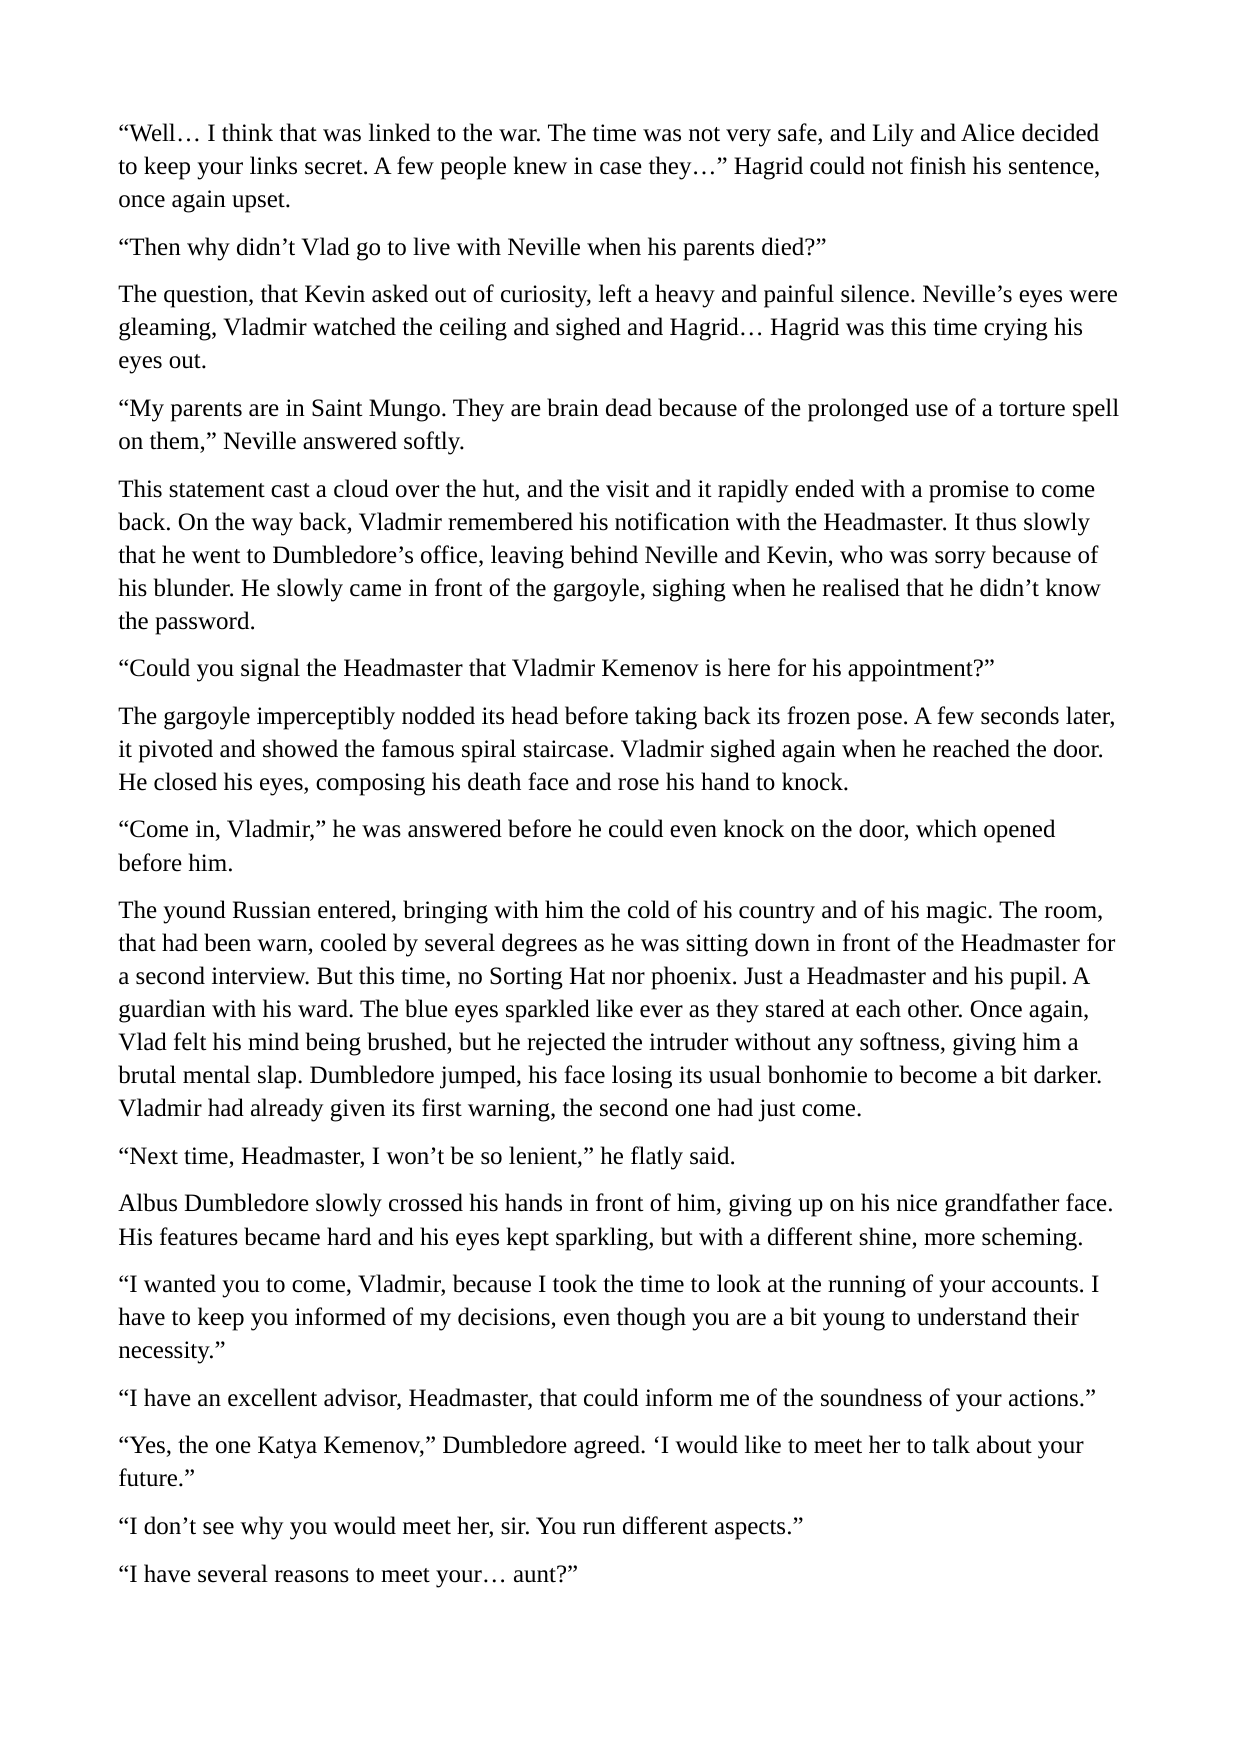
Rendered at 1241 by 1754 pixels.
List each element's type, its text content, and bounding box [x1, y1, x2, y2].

text “I have several reasons to meet your… aunt?” [118, 1559, 1122, 1587]
text The gargoyle imperceptibly nodded its head before taking back its frozen pose. A few seconds later, it pivoted and showed the famous spiral staircase. Vladmir sighed again when he reached the door. He closed his eyes, composing his death face and rose his hand to knock. [118, 701, 1122, 796]
text “Could you signal the Headmaster that Vladmir Kemenov is here for his appointment?” [118, 653, 1122, 682]
text “Come in, Vladmir,” he was answered before he could even knock on the door, which opened before him. [118, 814, 1122, 876]
text “Next time, Headmaster, I won’t be so lenient,” he flatly said. [118, 1141, 1122, 1170]
text “Yes, the one Katya Kemenov,” Dumbledore agreed. ‘I would like to meet her to talk about your future.” [118, 1430, 1122, 1492]
text The question, that Kevin asked out of curiosity, left a heavy and painful silence. Neville’s eyes were gleaming, Vladmir watched the ceiling and sighed and Hagrid… Hagrid was this time crying his eyes out. [118, 279, 1122, 374]
text “Well… I think that was linked to the war. The time was not very safe, and Lily and Alice decided to keep your links secret. A few people knew in case they…” Hagrid could not finish his sentence, once again upset. [118, 118, 1122, 213]
text “My parents are in Saint Mungo. They are brain dead because of the prolonged use of a torture spell on them,” Neville answered softly. [118, 393, 1122, 455]
text The yound Russian entered, bringing with him the cold of his country and of his magic. The room, that had been warn, cooled by several degrees as he was sitting down in front of the Headmaster for a second interview. But this time, no Sorting Hat nor phoenix. Just a Headmaster and his pupil. A guardian with his ward. The blue eyes sparkled like ever as they stared at each other. Once again, Vlad felt his mind being brushed, but he rejected the intruder without any softness, giving him a brutal mental slap. Dumbledore jumped, his face losing its usual bonhomie to become a bit darker. Vladmir had already given its first warning, the second one had just come. [118, 895, 1122, 1122]
text Albus Dumbledore slowly crossed his hands in front of him, giving up on his nice grandfather face. His features became hard and his eyes kept sparkling, but with a different shine, more scheming. [118, 1188, 1122, 1250]
text “I wanted you to come, Vladmir, because I took the time to look at the running of your accounts. I have to keep you informed of my decisions, even though you are a bit young to understand their necessity.” [118, 1269, 1122, 1364]
text This statement cast a cloud over the hut, and the visit and it rapidly ended with a promise to come back. On the way back, Vladmir remembered his notification with the Headmaster. It thus slowly that he went to Dumbledore’s office, leaving behind Neville and Kevin, who was sorry because of his blunder. He slowly came in front of the gargoyle, sighing when he realised that he didn’t know the password. [118, 474, 1122, 634]
text “Then why didn’t Vlad go to live with Neville when his parents died?” [118, 232, 1122, 261]
text “I have an excellent advisor, Headmaster, that could inform me of the soundness of your actions.” [118, 1383, 1122, 1412]
text “I don’t see why you would meet her, sir. You run different aspects.” [118, 1511, 1122, 1540]
